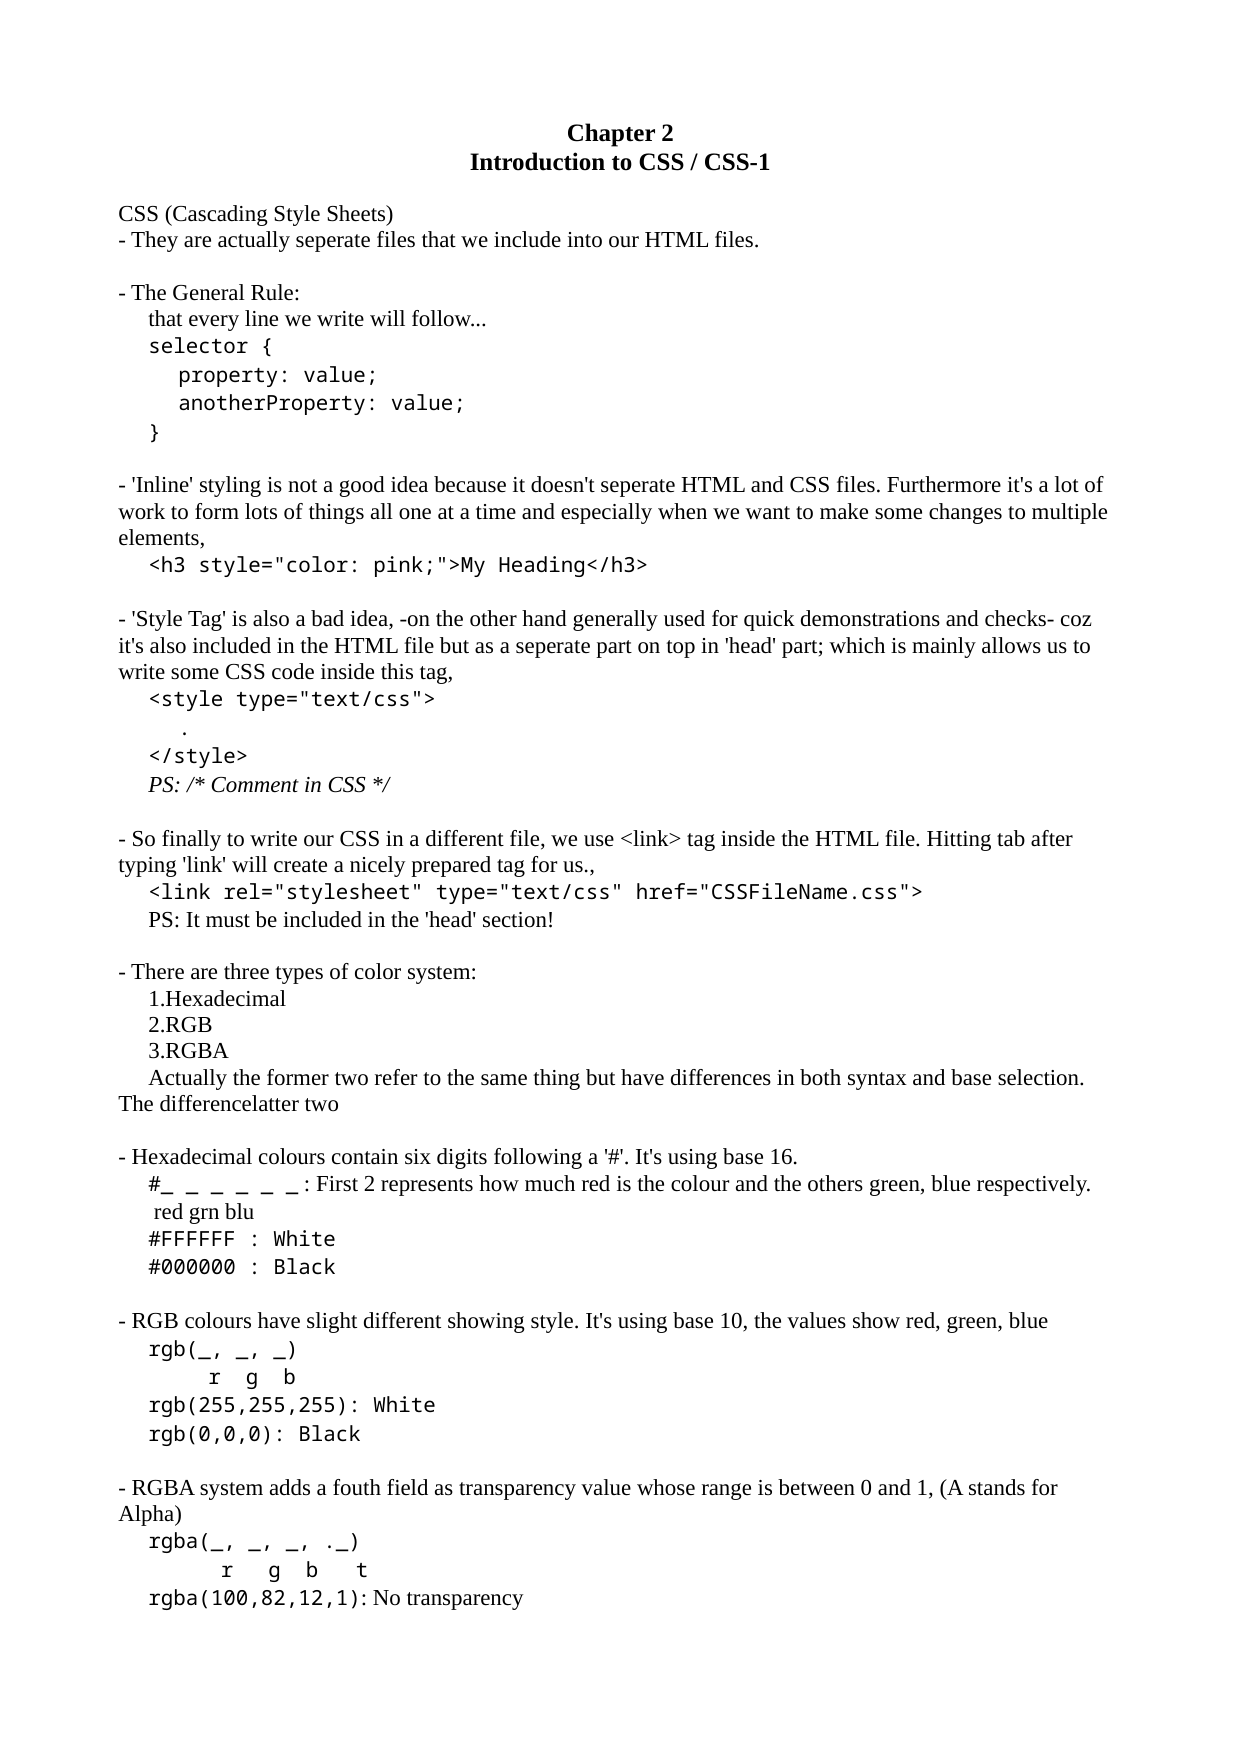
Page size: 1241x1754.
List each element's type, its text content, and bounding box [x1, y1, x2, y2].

text - There are three types of color system: [118, 958, 1122, 985]
text r g b t [118, 1555, 1122, 1583]
text } [118, 417, 1122, 445]
text - 'Inline' styling is not a good idea because it doesn't seperate HTML and CSS files. Furthermore it's a lot of work to form lots of things all one at a time and especially when we want to make some changes to multiple elements, [118, 472, 1122, 551]
text Chapter 2 [118, 118, 1122, 147]
text - They are actually seperate files that we include into our HTML files. [118, 226, 1122, 252]
text rgb(0,0,0): Black [118, 1419, 1122, 1447]
text PS: /* Comment in CSS */ [118, 770, 1122, 798]
text <style type="text/css"> [118, 684, 1122, 713]
text - RGBA system adds a fouth field as transparency value whose range is between 0 and 1, (A stands for Alpha) [118, 1474, 1122, 1526]
text red grn blu [118, 1198, 1122, 1224]
text <h3 style="color: pink;">My Heading</h3> [118, 551, 1122, 579]
text that every line we write will follow... [118, 305, 1122, 331]
text rgb(255,255,255): White [118, 1391, 1122, 1419]
text </style> [118, 741, 1122, 770]
text anotherProperty: value; [118, 388, 1122, 417]
text - Hexadecimal colours contain six digits following a '#'. It's using base 16. [118, 1143, 1122, 1169]
text - The General Rule: [118, 279, 1122, 305]
text Introduction to CSS / CSS-1 [118, 147, 1122, 176]
text 3.RGBA [118, 1037, 1122, 1064]
text #_ _ _ _ _ _ : First 2 represents how much red is the colour and the others green, blue respectively. [118, 1169, 1122, 1198]
text rgba(_, _, _, ._) [118, 1526, 1122, 1555]
text rgb(_, _, _) [118, 1334, 1122, 1362]
text - So finally to write our CSS in a different file, we use <link> tag inside the HTML file. Hitting tab after typing 'link' will create a nicely prepared tag for us., [118, 824, 1122, 877]
text Actually the former two refer to the same thing but have differences in both syntax and base selection. The differencelatter two [118, 1064, 1122, 1117]
text 2.RGB [118, 1011, 1122, 1037]
text - RGB colours have slight different showing style. It's using base 10, the values show red, green, blue [118, 1307, 1122, 1334]
text selector { [118, 331, 1122, 360]
text . [118, 713, 1122, 741]
text r g b [118, 1362, 1122, 1391]
text property: value; [118, 360, 1122, 388]
text CSS (Cascading Style Sheets) [118, 200, 1122, 226]
text rgba(100,82,12,1): No transparency [118, 1583, 1122, 1612]
text #000000 : Black [118, 1252, 1122, 1281]
text 1.Hexadecimal [118, 985, 1122, 1011]
text - 'Style Tag' is also a bad idea, -on the other hand generally used for quick demonstrations and checks- coz it's also included in the HTML file but as a seperate part on top in 'head' part; which is mainly allows us to write some CSS code inside this tag, [118, 605, 1122, 684]
text <link rel="stylesheet" type="text/css" href="CSSFileName.css"> [118, 877, 1122, 906]
text #FFFFFF : White [118, 1224, 1122, 1252]
text PS: It must be included in the 'head' section! [118, 906, 1122, 932]
